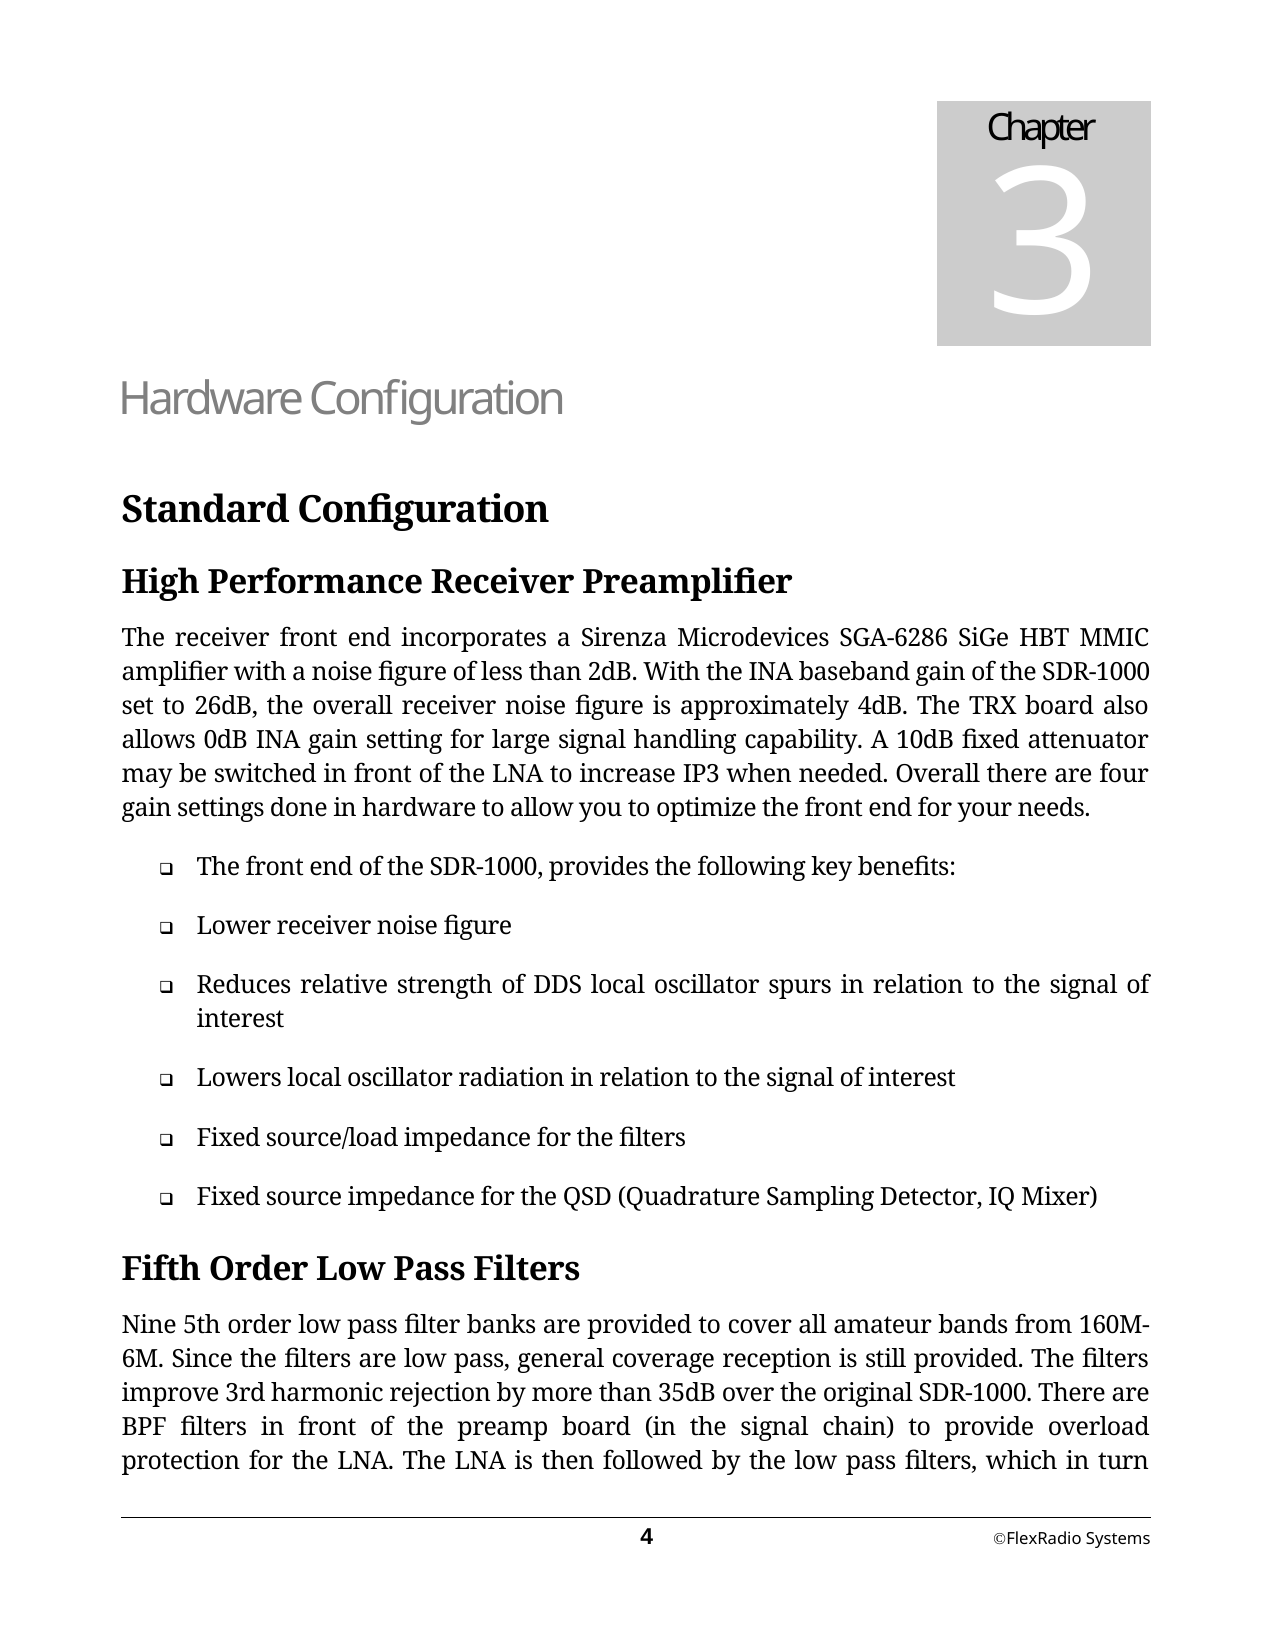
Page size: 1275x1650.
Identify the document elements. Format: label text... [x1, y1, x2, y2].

subtitle High Performance Receiver Preamplifier [121, 558, 1151, 603]
list Fixed source impedance for the QSD (Quadrature Sampling Detector, IQ Mixer) [159, 1178, 1151, 1212]
subtitle Fifth Order Low Pass Filters [121, 1245, 1151, 1290]
subtitle Standard Configuration [121, 482, 1151, 533]
text Nine 5th order low pass filter banks are provided to cover all amateur bands from 160M-6M. Since the filters are low pass, general coverage reception is still provided. The filters improve 3rd harmonic rejection by more than 35dB over the original SDR-1000. There are BPF filters in front of the preamp board (in the signal chain) to provide overload protection for the LNA. The LNA is then followed by the low pass filters, which in turn [121, 1307, 1151, 1477]
list The front end of the SDR-1000, provides the following key benefits: [159, 849, 1151, 883]
text The receiver front end incorporates a Sirenza Microdevices SGA-6286 SiGe HBT MMIC amplifier with a noise figure of less than 2dB. With the INA baseband gain of the SDR-1000 set to 26dB, the overall receiver noise figure is approximately 4dB. The TRX board also allows 0dB INA gain setting for large signal handling capability. A 10dB fixed attenuator may be switched in front of the LNA to increase IP3 when needed. Overall there are four gain settings done in hardware to allow you to optimize the front end for your needs. [121, 619, 1151, 824]
list Fixed source/load impedance for the filters [159, 1119, 1151, 1153]
subtitle Hardware Configuration [55, 238, 926, 428]
list Reduces relative strength of DDS local oscillator spurs in relation to the signal of interest [159, 967, 1151, 1035]
list Lowers local oscillator radiation in relation to the signal of interest [159, 1060, 1151, 1094]
list Lower receiver noise figure [159, 908, 1151, 942]
